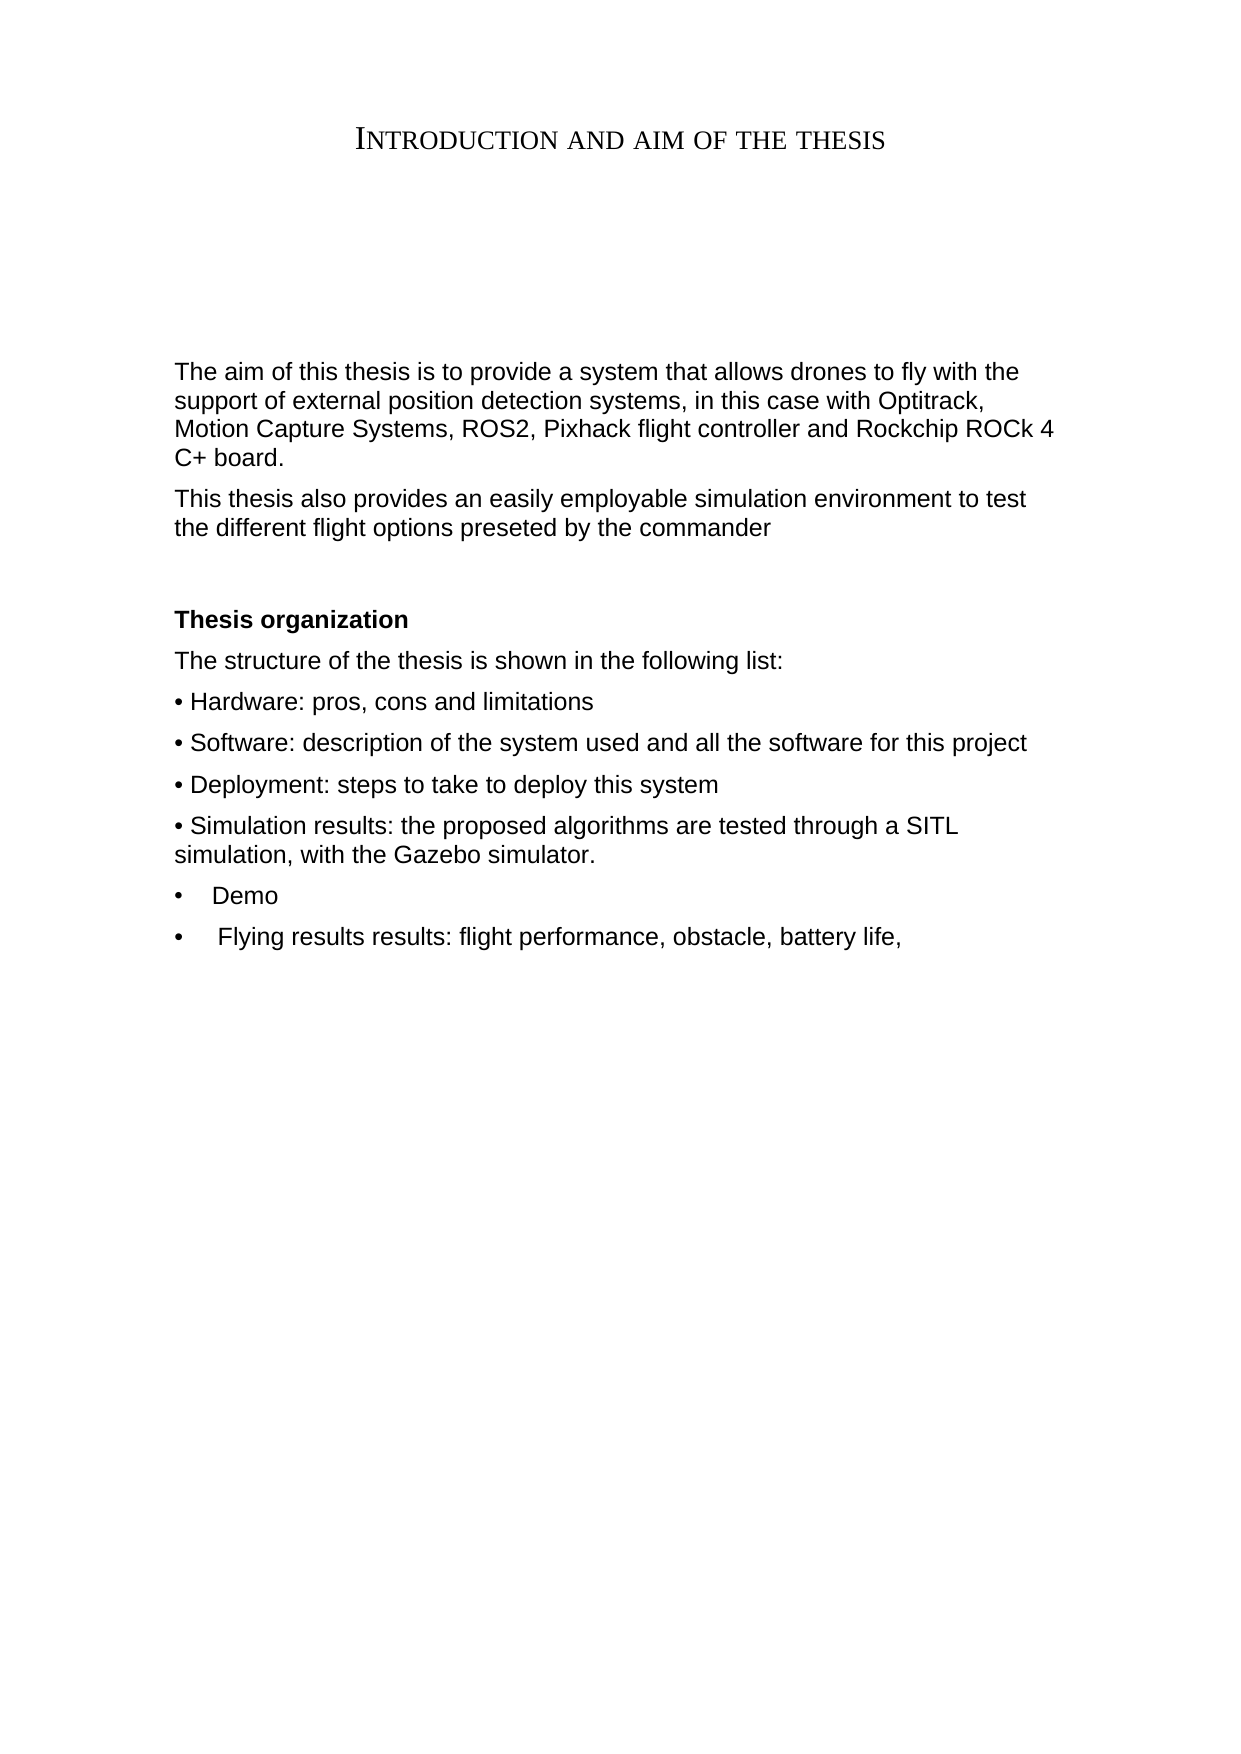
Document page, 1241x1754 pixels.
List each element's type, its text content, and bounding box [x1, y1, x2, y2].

text The aim of this thesis is to provide a system that allows drones to fly with the support of external position detection systems, in this case with Optitrack, Motion Capture Systems, ROS2, Pixhack flight controller and Rockchip ROCk 4 C+ board. [174, 357, 1066, 472]
text • Simulation results: the proposed algorithms are tested through a SITL simulation, with the Gazebo simulator. [174, 811, 1066, 868]
text • Flying results results: flight performance, obstacle, battery life, [174, 922, 1066, 951]
text This thesis also provides an easily employable simulation environment to test the different flight options preseted by the commander [174, 484, 1066, 542]
text Thesis organization [174, 605, 1066, 633]
text • Deployment: steps to take to deploy this system [174, 770, 1066, 798]
text Introduction and aim of the thesis [174, 118, 1066, 157]
text The structure of the thesis is shown in the following list: [174, 646, 1066, 675]
list Demo [174, 881, 1066, 910]
text • Software: description of the system used and all the software for this project [174, 728, 1066, 757]
text • Hardware: pros, cons and limitations [174, 687, 1066, 716]
